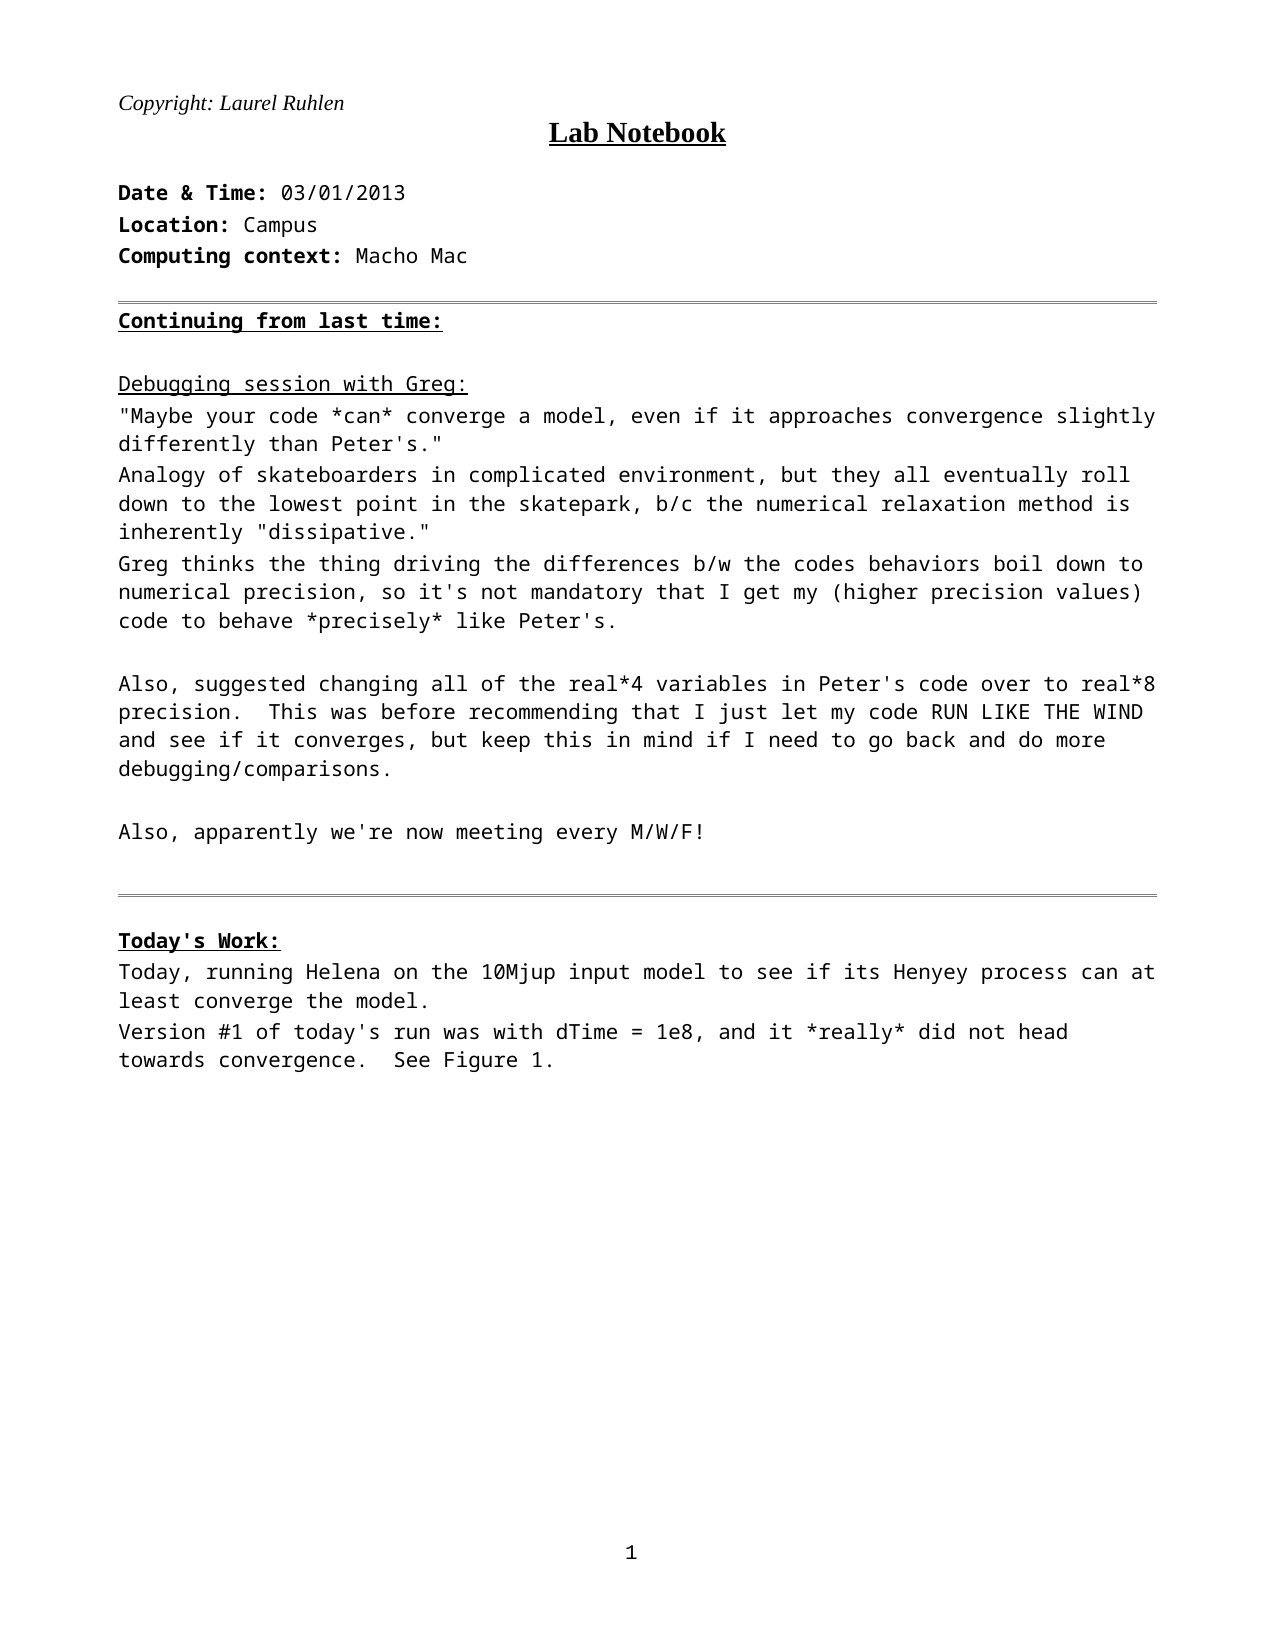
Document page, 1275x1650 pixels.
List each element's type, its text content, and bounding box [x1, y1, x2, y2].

text Also, apparently we're now meeting every M/W/F! [118, 817, 1157, 845]
text Computing context: Macho Mac [118, 241, 1157, 269]
text Continuing from last time: [118, 306, 1157, 335]
text Debugging session with Greg: [118, 369, 1157, 398]
text Greg thinks the thing driving the differences b/w the codes behaviors boil down to numerical precision, so it's not mandatory that I get my (higher precision values) code to behave *precisely* like Peter's. [118, 549, 1157, 634]
text Version #1 of today's run was with dTime = 1e8, and it *really* did not head towards convergence. See Figure 1. [118, 1017, 1157, 1074]
text Today's Work: [118, 926, 1157, 954]
text Date & Time: 03/01/2013 [118, 178, 1157, 207]
text Location: Campus [118, 210, 1157, 238]
text Analogy of skateboarders in complicated environment, but they all eventually roll down to the lowest point in the skatepark, b/c the numerical relaxation method is inherently "dissipative." [118, 461, 1157, 546]
text "Maybe your code *can* converge a model, even if it approaches convergence slightly differently than Peter's." [118, 401, 1157, 458]
text Also, suggested changing all of the real*4 variables in Peter's code over to real*8 precision. This was before recommending that I just let my code RUN LIKE THE WIND and see if it converges, but keep this in mind if I need to go back and do more debugging/comparisons. [118, 669, 1157, 782]
text Today, running Helena on the 10Mjup input model to see if its Henyey process can at least converge the model. [118, 957, 1157, 1014]
